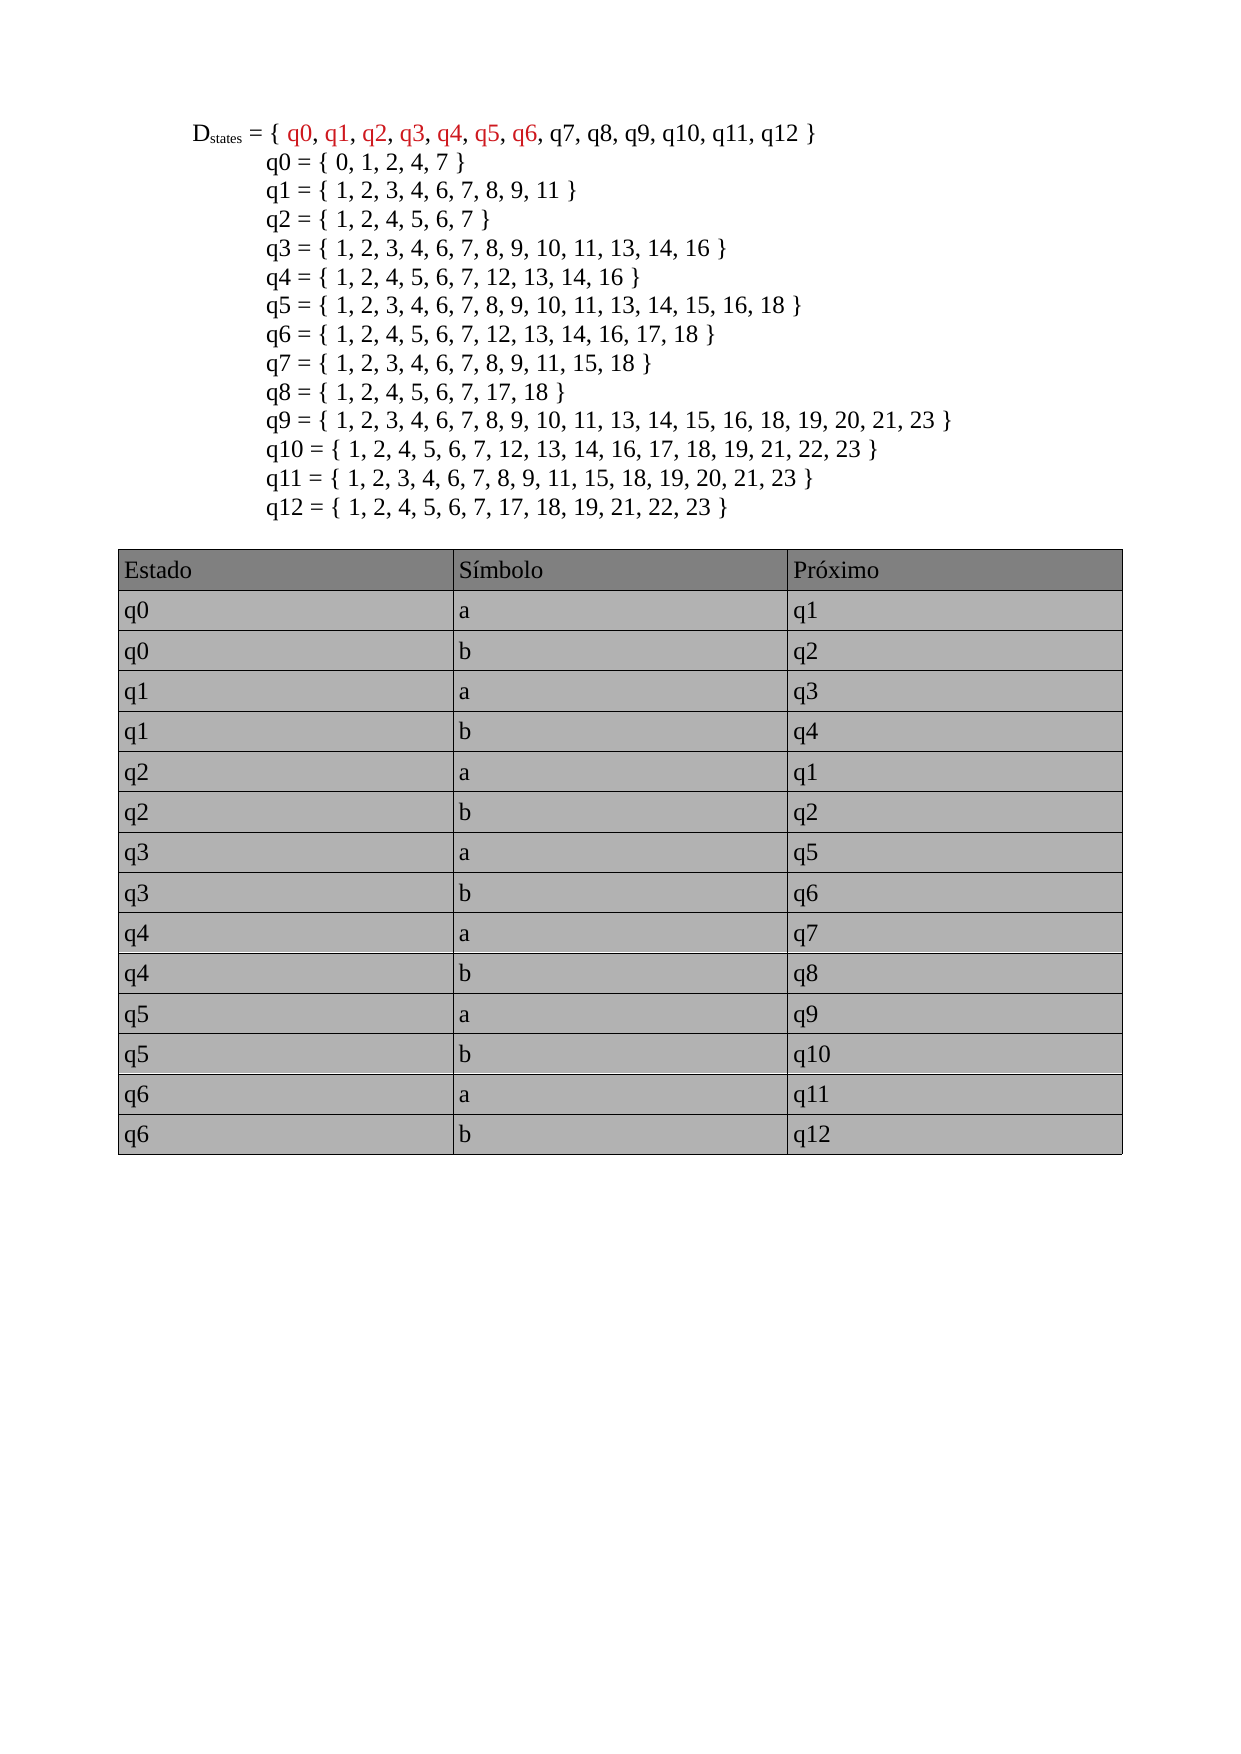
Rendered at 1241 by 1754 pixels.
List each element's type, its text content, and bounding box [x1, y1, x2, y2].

table_cell q5 [788, 833, 1122, 872]
table_header Estado [119, 550, 453, 590]
table_cell q9 [788, 994, 1122, 1033]
table_cell b [454, 631, 787, 670]
text q10 = { 1, 2, 4, 5, 6, 7, 12, 13, 14, 16, 17, 18, 19, 21, 22, 23 } [118, 434, 1122, 463]
table_cell q3 [119, 833, 453, 872]
table_cell a [454, 994, 787, 1033]
table_cell q12 [788, 1115, 1122, 1154]
table_cell q4 [788, 712, 1122, 751]
table_cell q0 [119, 591, 453, 630]
table_cell q2 [119, 792, 453, 832]
text q7 = { 1, 2, 3, 4, 6, 7, 8, 9, 11, 15, 18 } [118, 348, 1122, 377]
text q12 = { 1, 2, 4, 5, 6, 7, 17, 18, 19, 21, 22, 23 } [118, 492, 1122, 521]
table_cell b [454, 873, 787, 912]
table_cell q2 [119, 752, 453, 791]
text q2 = { 1, 2, 4, 5, 6, 7 } [118, 204, 1122, 233]
table_cell a [454, 833, 787, 872]
table_cell q7 [788, 913, 1122, 952]
table_cell b [454, 792, 787, 832]
table_cell q8 [788, 954, 1122, 993]
table_cell q6 [788, 873, 1122, 912]
table_cell q11 [788, 1075, 1122, 1114]
text q3 = { 1, 2, 3, 4, 6, 7, 8, 9, 10, 11, 13, 14, 16 } [118, 233, 1122, 262]
table_cell q3 [119, 873, 453, 912]
table_cell a [454, 752, 787, 791]
table_cell a [454, 591, 787, 630]
table_cell b [454, 712, 787, 751]
table_cell q0 [119, 631, 453, 670]
table_cell q6 [119, 1075, 453, 1114]
table_cell b [454, 1034, 787, 1073]
table_header Próximo [788, 550, 1122, 590]
table_cell a [454, 913, 787, 952]
table_cell q5 [119, 1034, 453, 1073]
table_cell b [454, 1115, 787, 1154]
table_cell q4 [119, 913, 453, 952]
text q6 = { 1, 2, 4, 5, 6, 7, 12, 13, 14, 16, 17, 18 } [118, 319, 1122, 348]
table_cell q4 [119, 954, 453, 993]
table_cell q2 [788, 631, 1122, 670]
table_cell q1 [788, 591, 1122, 630]
table_cell q1 [119, 712, 453, 751]
table_cell q1 [788, 752, 1122, 791]
table_cell q6 [119, 1115, 453, 1154]
table_cell q2 [788, 792, 1122, 832]
table_cell a [454, 1075, 787, 1114]
table_cell q1 [119, 671, 453, 711]
text q5 = { 1, 2, 3, 4, 6, 7, 8, 9, 10, 11, 13, 14, 15, 16, 18 } [118, 291, 1122, 319]
text Dstates = { q0, q1, q2, q3, q4, q5, q6, q7, q8, q9, q10, q11, q12 } [118, 118, 1122, 147]
text q0 = { 0, 1, 2, 4, 7 } [118, 147, 1122, 176]
table_cell q5 [119, 994, 453, 1033]
table_header Símbolo [454, 550, 787, 590]
table_cell q10 [788, 1034, 1122, 1073]
text q9 = { 1, 2, 3, 4, 6, 7, 8, 9, 10, 11, 13, 14, 15, 16, 18, 19, 20, 21, 23 } [118, 406, 1122, 434]
table_cell b [454, 954, 787, 993]
table_cell a [454, 671, 787, 711]
table_cell q3 [788, 671, 1122, 711]
text q8 = { 1, 2, 4, 5, 6, 7, 17, 18 } [118, 377, 1122, 406]
text q4 = { 1, 2, 4, 5, 6, 7, 12, 13, 14, 16 } [118, 262, 1122, 291]
text q11 = { 1, 2, 3, 4, 6, 7, 8, 9, 11, 15, 18, 19, 20, 21, 23 } [118, 463, 1122, 492]
text q1 = { 1, 2, 3, 4, 6, 7, 8, 9, 11 } [118, 176, 1122, 204]
